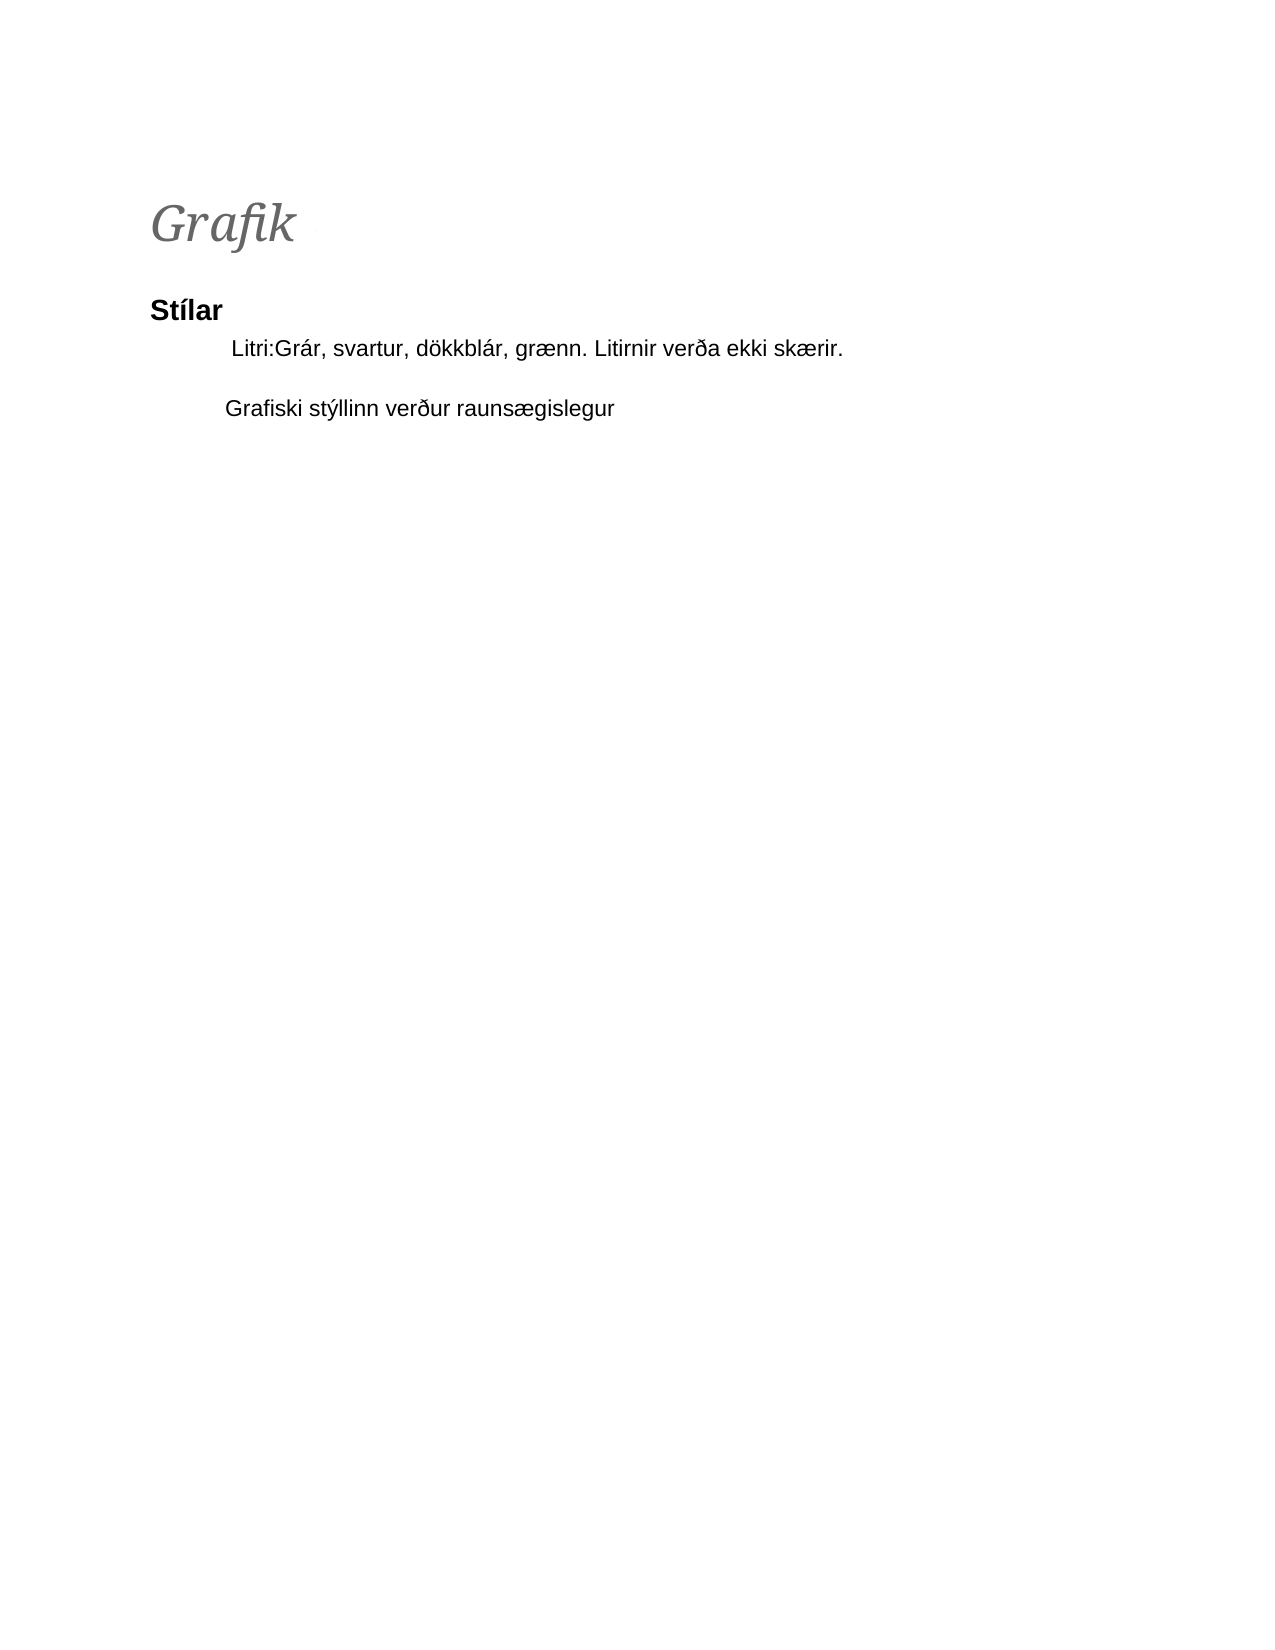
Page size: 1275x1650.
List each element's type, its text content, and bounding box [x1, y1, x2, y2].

text Litri:Grár, svartur, dökkblár, grænn. Litirnir verða ekki skærir. [150, 335, 1125, 361]
subtitle Grafik [150, 187, 1125, 256]
text Grafiski stýllinn verður raunsægislegur [150, 395, 1125, 422]
subtitle Stílar [150, 293, 1125, 327]
